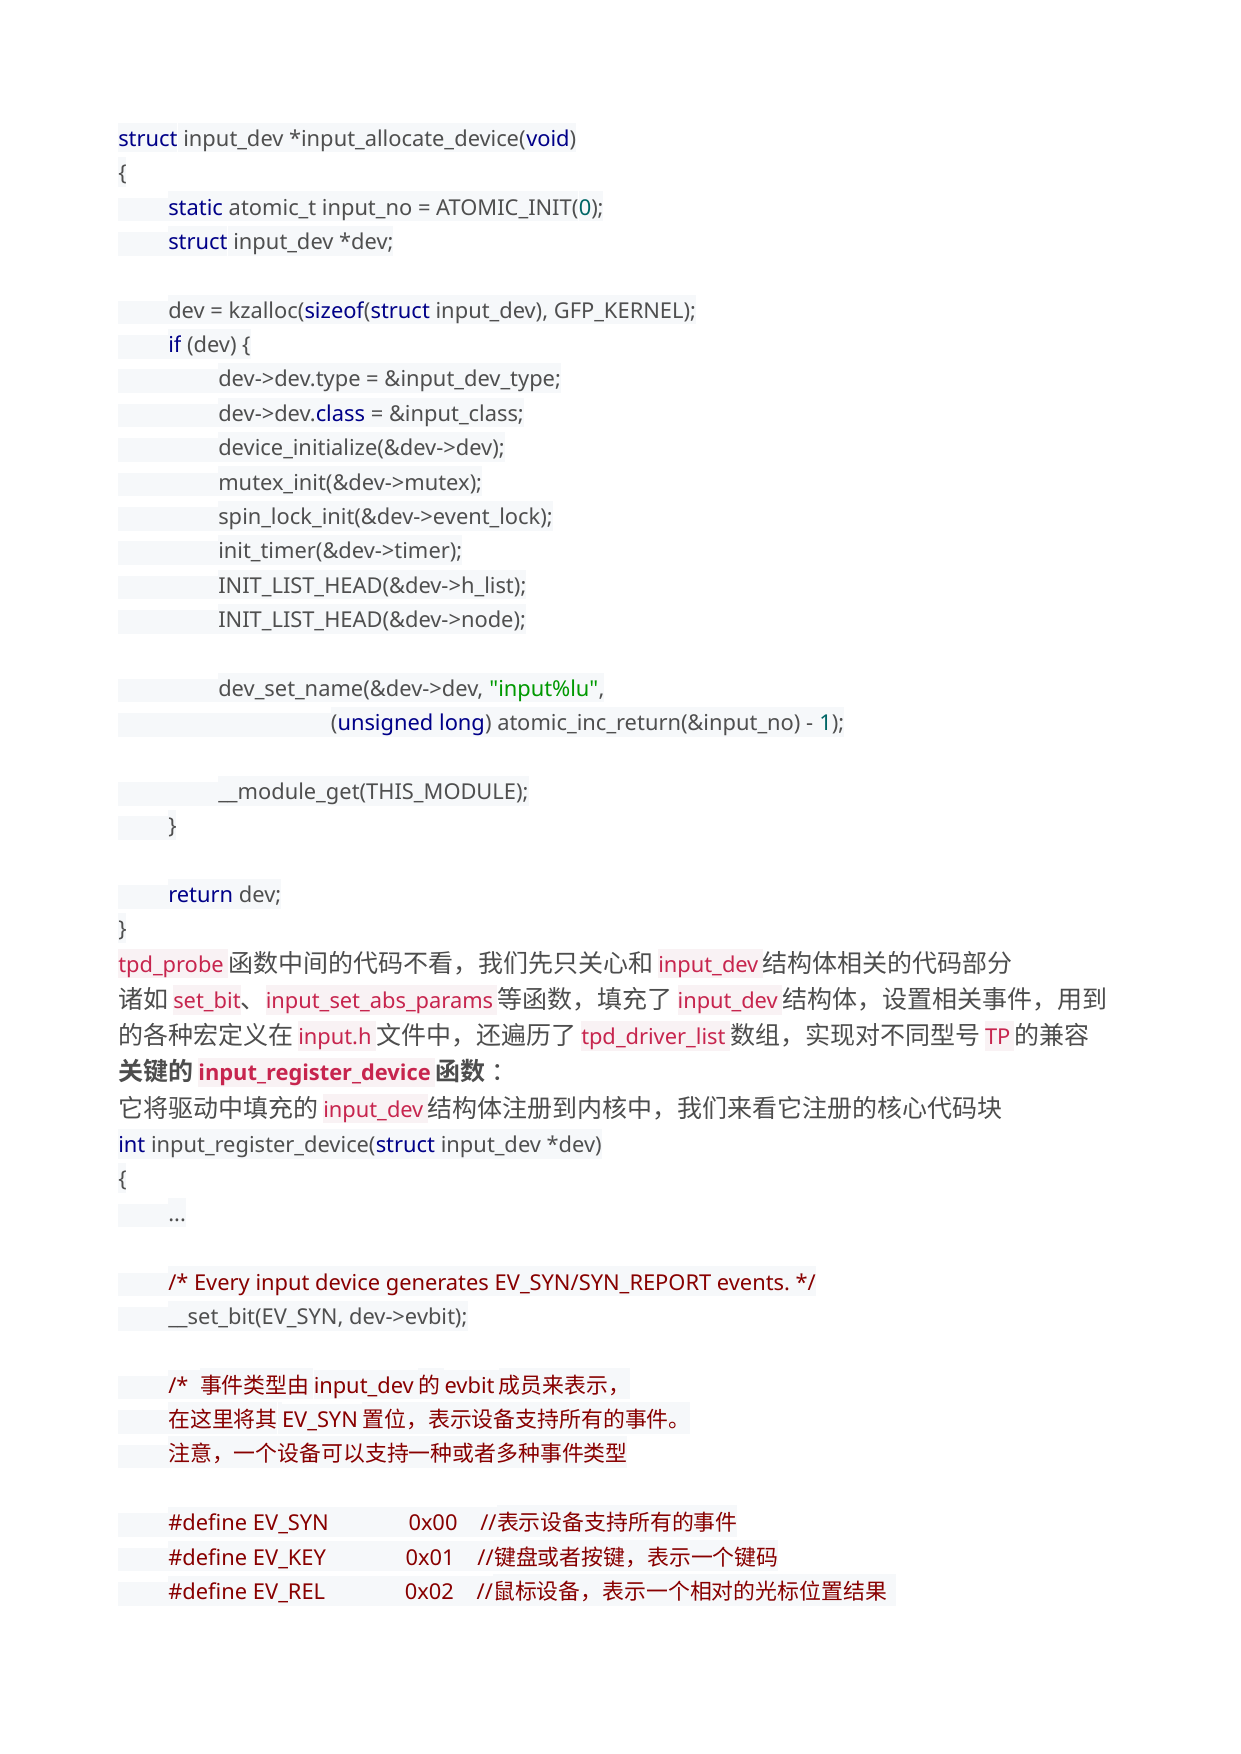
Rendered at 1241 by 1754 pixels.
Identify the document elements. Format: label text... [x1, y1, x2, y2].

text 在这里将其EV_SYN置位，表示设备支持所有的事件。 [118, 1399, 1122, 1434]
text 注意，一个设备可以支持一种或者多种事件类型 [118, 1434, 1122, 1468]
text dev->dev.class = &input_class; [118, 393, 1122, 427]
text 诸如set_bit、input_set_abs_params等函数，填充了input_dev结构体，设置相关事件，用到的各种宏定义在input.h文件中，还遍历了tpd_driver_list数组，实现对不同型号TP的兼容 [118, 979, 1122, 1052]
text INIT_LIST_HEAD(&dev->node); [118, 599, 1122, 634]
text init_timer(&dev->timer); [118, 531, 1122, 565]
text #define EV_SYN 0x00 //表示设备支持所有的事件 [118, 1502, 1122, 1537]
text tpd_probe函数中间的代码不看，我们先只关心和input_dev结构体相关的代码部分 [118, 943, 1122, 979]
text dev->dev.type = &input_dev_type; [118, 359, 1122, 393]
text int input_register_device(struct input_dev *dev) [118, 1124, 1122, 1159]
text ... [118, 1193, 1122, 1227]
text 关键的input_register_device函数 ： [118, 1052, 1122, 1088]
text struct input_dev *input_allocate_device(void) [118, 118, 1122, 152]
text 它将驱动中填充的input_dev结构体注册到内核中，我们来看它注册的核心代码块 [118, 1088, 1122, 1124]
text dev = kzalloc(sizeof(struct input_dev), GFP_KERNEL); [118, 290, 1122, 324]
text struct input_dev *dev; [118, 221, 1122, 256]
text /* 事件类型由input_dev的evbit成员来表示， [118, 1365, 1122, 1399]
text { [118, 152, 1122, 187]
text { [118, 1159, 1122, 1193]
text mutex_init(&dev->mutex); [118, 462, 1122, 496]
text if (dev) { [118, 324, 1122, 359]
text __set_bit(EV_SYN, dev->evbit); [118, 1296, 1122, 1331]
text (unsigned long) atomic_inc_return(&input_no) - 1); [118, 702, 1122, 737]
text INIT_LIST_HEAD(&dev->h_list); [118, 565, 1122, 599]
text dev_set_name(&dev->dev, "input%lu", [118, 668, 1122, 702]
text } [118, 909, 1122, 943]
text #define EV_REL 0x02 //鼠标设备，表示一个相对的光标位置结果 [118, 1571, 1122, 1606]
text /* Every input device generates EV_SYN/SYN_REPORT events. */ [118, 1262, 1122, 1296]
text device_initialize(&dev->dev); [118, 427, 1122, 462]
text #define EV_KEY 0x01 //键盘或者按键，表示一个键码 [118, 1537, 1122, 1571]
text return dev; [118, 874, 1122, 909]
text static atomic_t input_no = ATOMIC_INIT(0); [118, 187, 1122, 221]
text __module_get(THIS_MODULE); [118, 771, 1122, 806]
text spin_lock_init(&dev->event_lock); [118, 496, 1122, 531]
text } [118, 806, 1122, 840]
